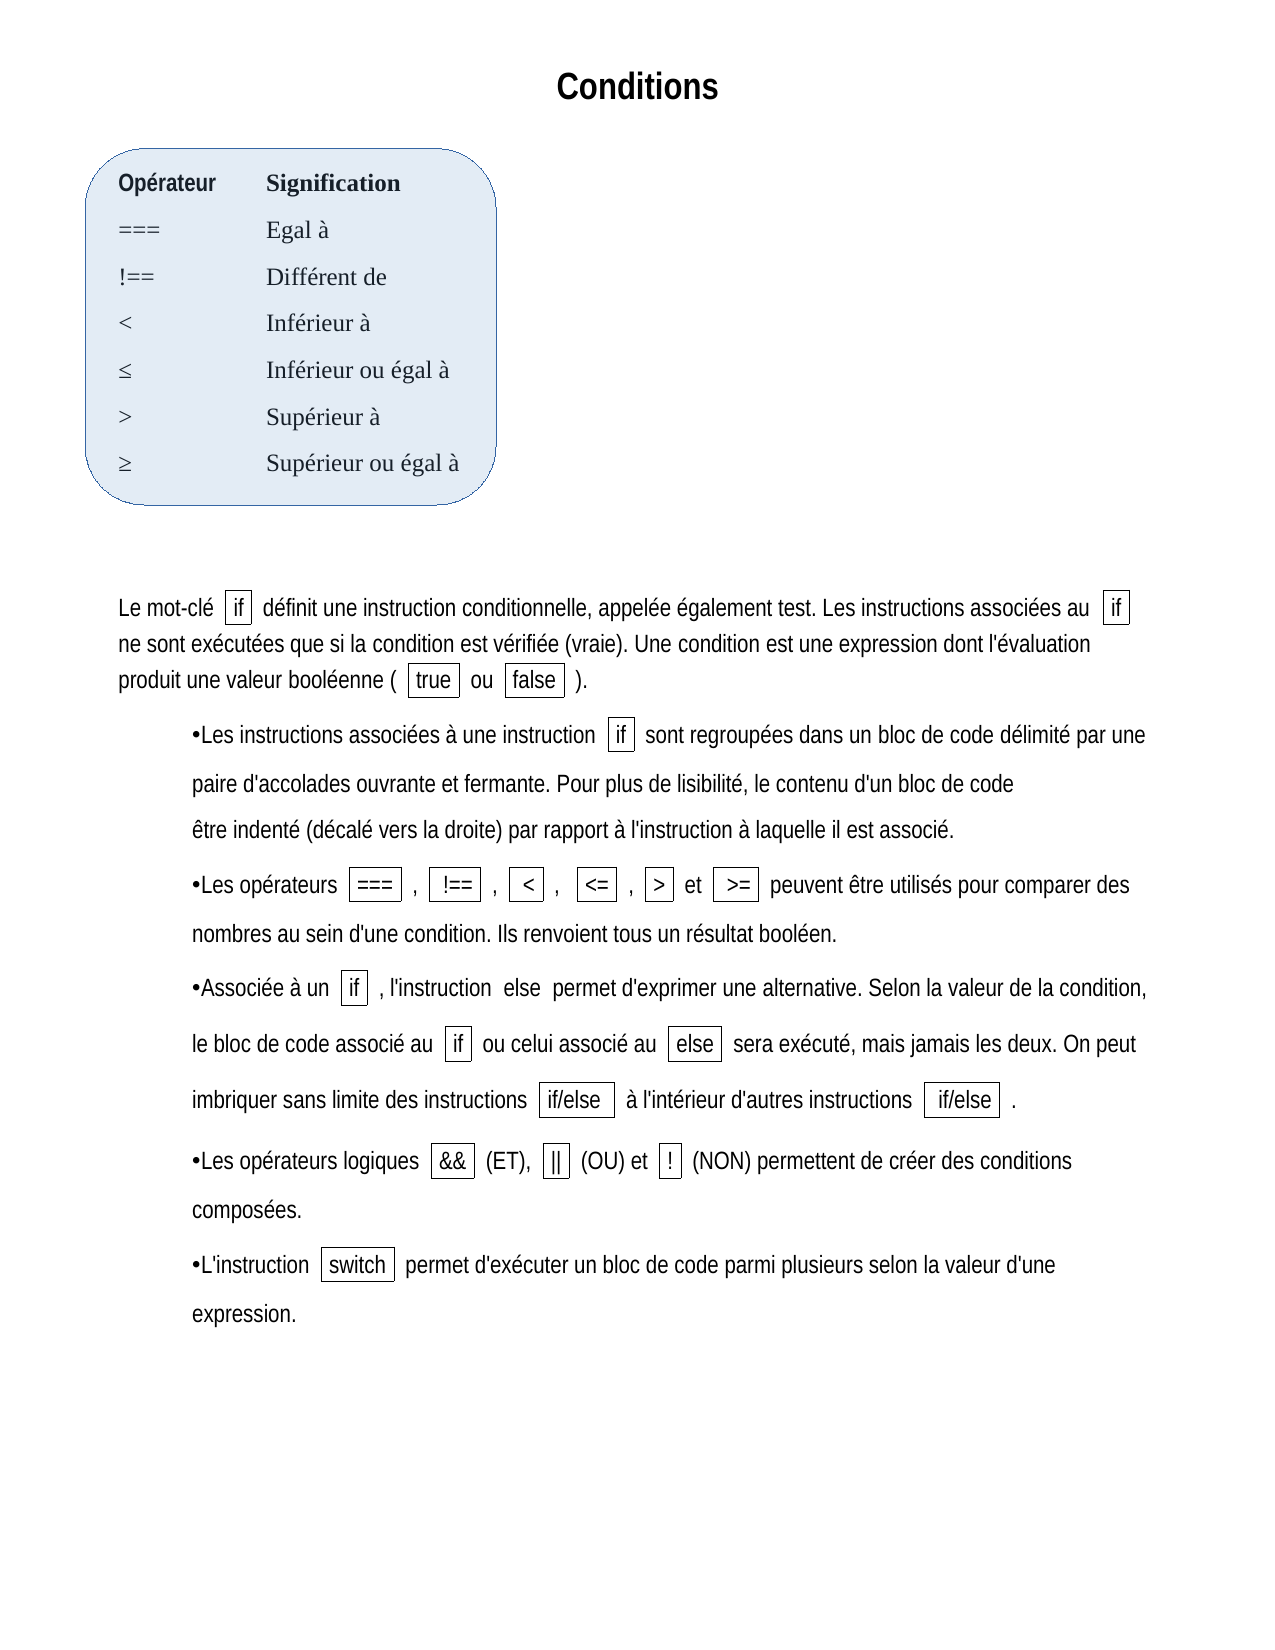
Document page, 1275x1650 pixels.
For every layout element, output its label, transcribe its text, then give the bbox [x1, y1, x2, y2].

subtitle Conditions [118, 64, 1157, 108]
list Les opérateurs logiques && (ET), || (OU) et ! (NON) permettent de créer des conditions composées. [118, 1143, 1157, 1224]
text === Egal à [497, 215, 1157, 244]
list Associée à un if , l'instruction else permet d'exprimer une alternative. Selon la valeur de la condition, le bloc de code associé au if ou celui associé au else sera exécuté, mais jamais les deux. On peut imbriquer sans limite des instructions if/else à l'intérieur d'autres instructions if/else . [118, 970, 1157, 1117]
list Les opérateurs === , !== , < , <= , > et >= peuvent être utilisés pour comparer des nombres au sein d'une condition. Ils renvoient tous un résultat booléen. [118, 867, 1157, 948]
text < Inférieur à [497, 308, 1157, 337]
text Opérateur Signification [482, 168, 1157, 196]
text ≥ Supérieur ou égal à [488, 448, 1157, 477]
list Les instructions associées à une instruction if sont regroupées dans un bloc de code délimité par une paire d'accolades ouvrante et fermante. Pour plus de lisibilité, le contenu d'un bloc de code être indenté (décalé vers la droite) par rapport à l'instruction à laquelle il est associé. [118, 717, 1157, 844]
text !== Différent de [497, 262, 1157, 291]
text ≤ Inférieur ou égal à [497, 355, 1157, 384]
list L'instruction switch permet d'exécuter un bloc de code parmi plusieurs selon la valeur d'une expression. [118, 1247, 1157, 1328]
text > Supérieur à [497, 402, 1157, 430]
text Le mot-clé if définit une instruction conditionnelle, appelée également test. Les instructions associées au if ne sont exécutées que si la condition est vérifiée (vraie). Une condition est une expression dont l'évaluation produit une valeur booléenne ( true ou false ). [118, 590, 1157, 697]
